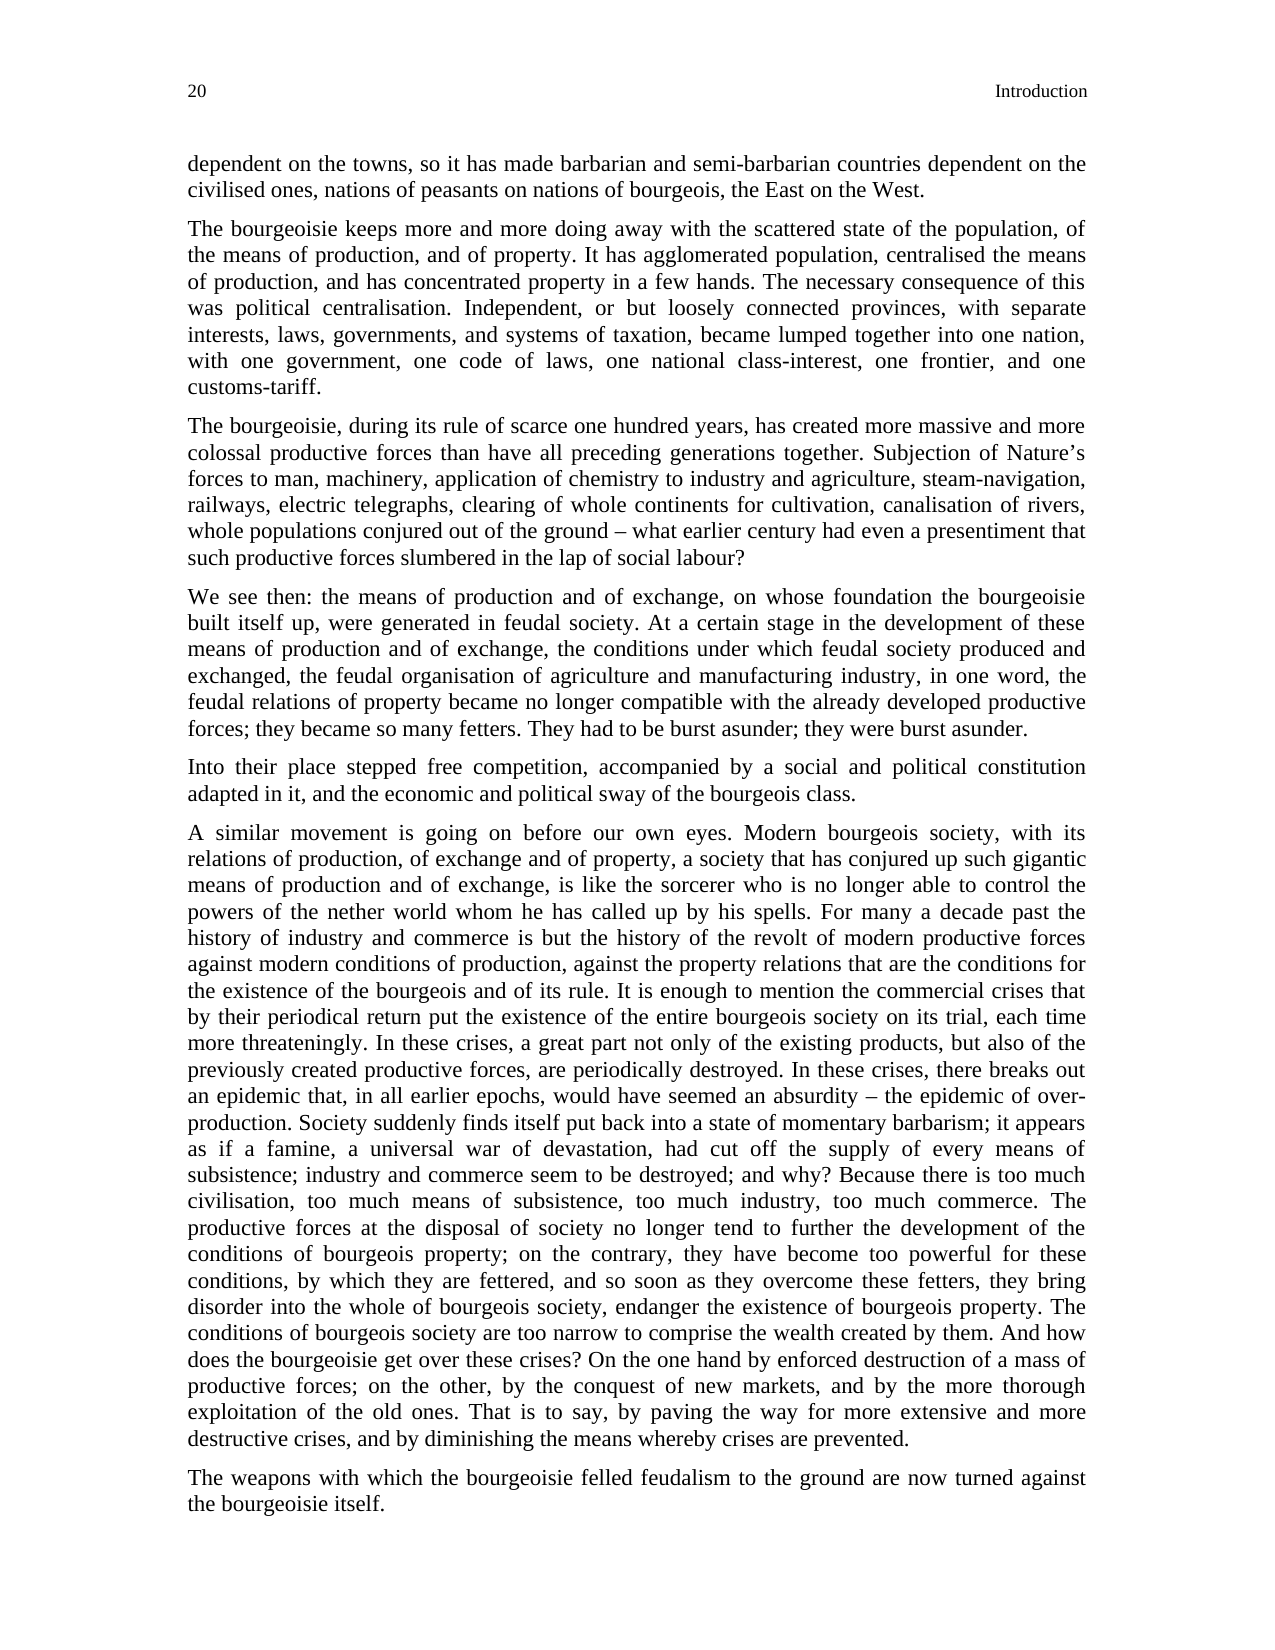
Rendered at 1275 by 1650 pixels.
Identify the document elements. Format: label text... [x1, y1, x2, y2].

text dependent on the towns, so it has made barbarian and semi-barbarian countries dependent on the civilised ones, nations of peasants on nations of bourgeois, the East on the West. [187, 150, 1087, 203]
text The bourgeoisie, during its rule of scarce one hundred years, has created more massive and more colossal productive forces than have all preceding generations together. Subjection of Nature’s forces to man, machinery, application of chemistry to industry and agriculture, steam-navigation, railways, electric telegraphs, clearing of whole continents for cultivation, canalisation of rivers, whole populations conjured out of the ground – what earlier century had even a presentiment that such productive forces slumbered in the lap of social labour? [187, 412, 1087, 570]
text The weapons with which the bourgeoisie felled feudalism to the ground are now turned against the bourgeoisie itself. [187, 1464, 1087, 1516]
text A similar movement is going on before our own eyes. Modern bourgeois society, with its relations of production, of exchange and of property, a society that has conjured up such gigantic means of production and of exchange, is like the sorcerer who is no longer able to control the powers of the nether world whom he has called up by his spells. For many a decade past the history of industry and commerce is but the history of the revolt of modern productive forces against modern conditions of production, against the property relations that are the conditions for the existence of the bourgeois and of its rule. It is enough to mention the commercial crises that by their periodical return put the existence of the entire bourgeois society on its trial, each time more threateningly. In these crises, a great part not only of the existing products, but also of the previously created productive forces, are periodically destroyed. In these crises, there breaks out an epidemic that, in all earlier epochs, would have seemed an absurdity – the epidemic of over-production. Society suddenly finds itself put back into a state of momentary barbarism; it appears as if a famine, a universal war of devastation, had cut off the supply of every means of subsistence; industry and commerce seem to be destroyed; and why? Because there is too much civilisation, too much means of subsistence, too much industry, too much commerce. The productive forces at the disposal of society no longer tend to further the development of the conditions of bourgeois property; on the contrary, they have become too powerful for these conditions, by which they are fettered, and so soon as they overcome these fetters, they bring disorder into the whole of bourgeois society, endanger the existence of bourgeois property. The conditions of bourgeois society are too narrow to comprise the wealth created by them. And how does the bourgeoisie get over these crises? On the one hand by enforced destruction of a mass of productive forces; on the other, by the conquest of new markets, and by the more thorough exploitation of the old ones. That is to say, by paving the way for more extensive and more destructive crises, and by diminishing the means whereby crises are prevented. [187, 819, 1087, 1451]
text The bourgeoisie keeps more and more doing away with the scattered state of the population, of the means of production, and of property. It has agglomerated population, centralised the means of production, and has concentrated property in a few hands. The necessary consequence of this was political centralisation. Independent, or but loosely connected provinces, with separate interests, laws, governments, and systems of taxation, became lumped together into one nation, with one government, one code of laws, one national class-interest, one frontier, and one customs-tariff. [187, 215, 1087, 400]
text We see then: the means of production and of exchange, on whose foundation the bourgeoisie built itself up, were generated in feudal society. At a certain stage in the development of these means of production and of exchange, the conditions under which feudal society produced and exchanged, the feudal organisation of agriculture and manufacturing industry, in one word, the feudal relations of property became no longer compatible with the already developed productive forces; they became so many fetters. They had to be burst asunder; they were burst asunder. [187, 583, 1087, 741]
text Into their place stepped free competition, accompanied by a social and political constitution adapted in it, and the economic and political sway of the bourgeois class. [187, 753, 1087, 806]
